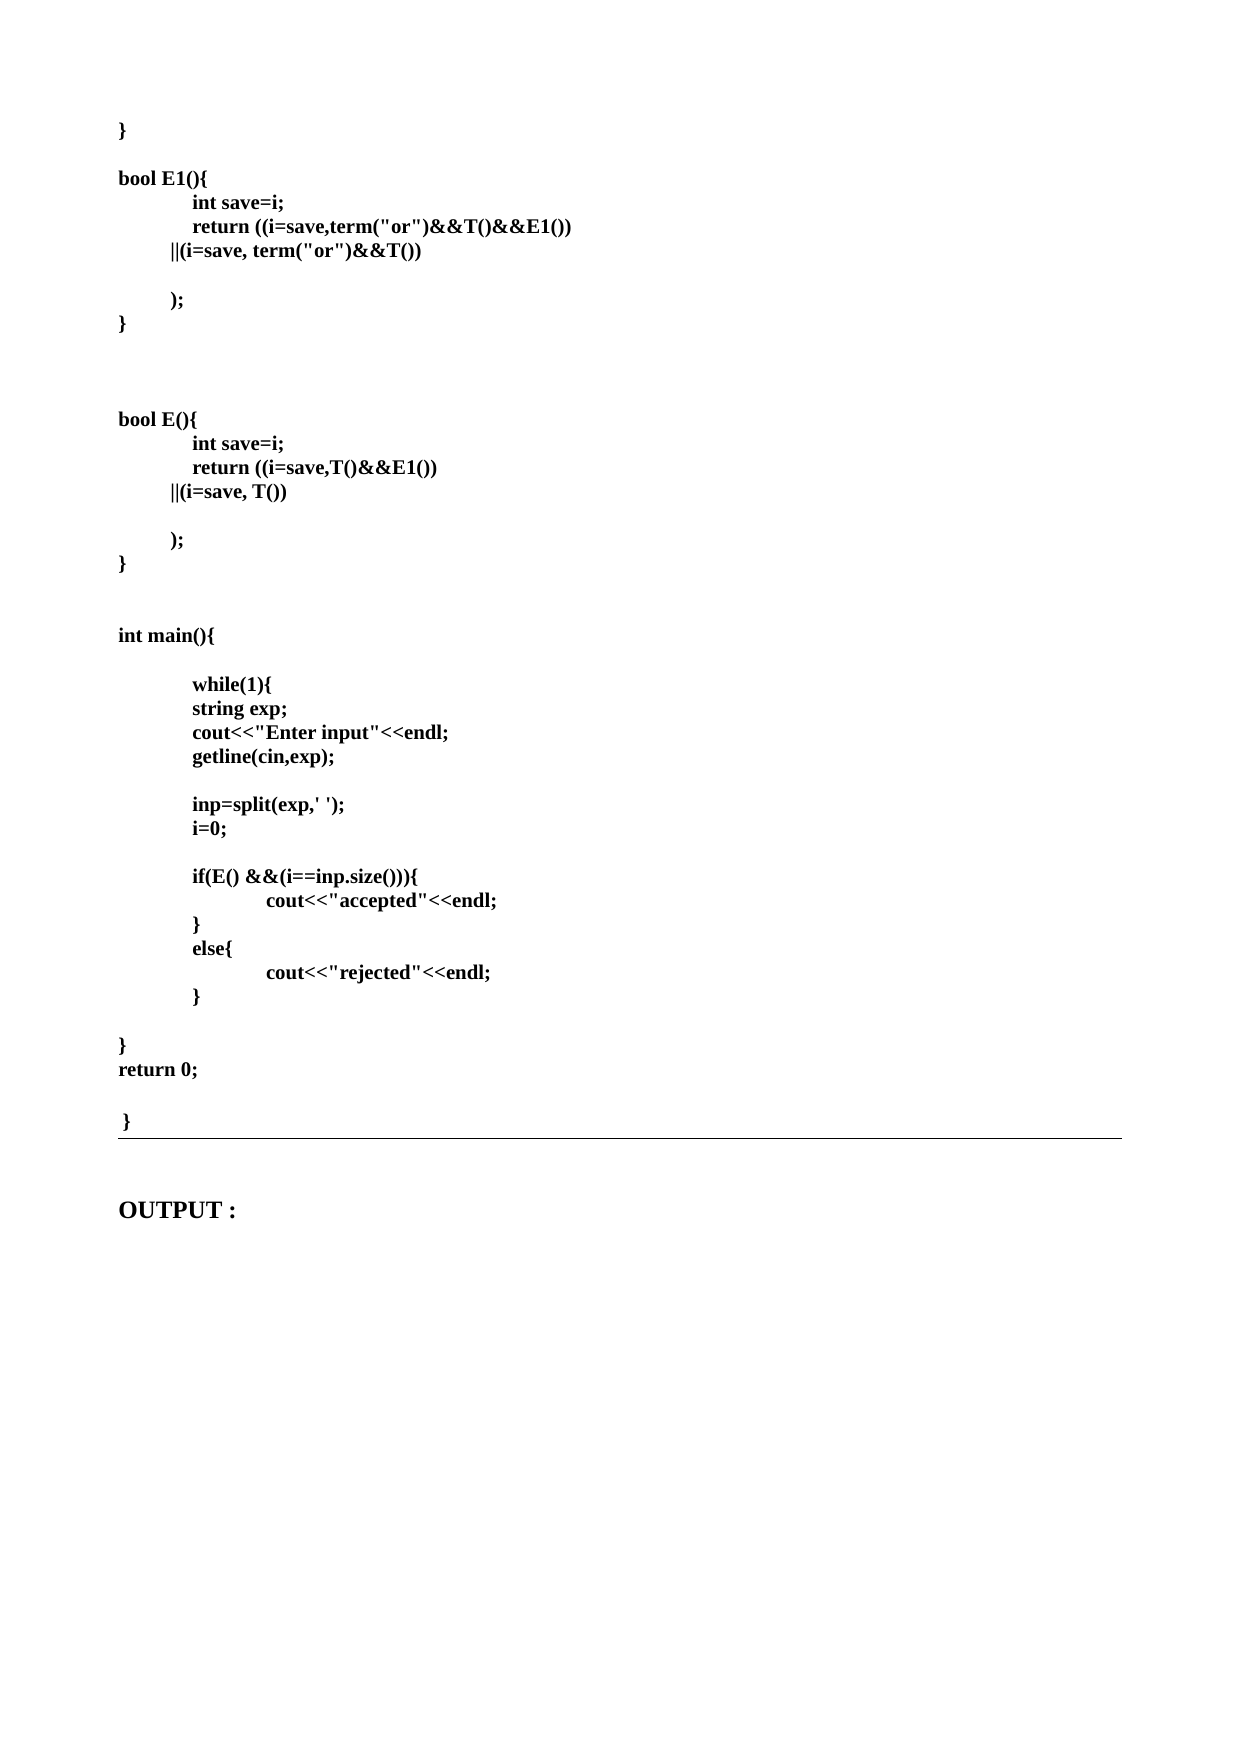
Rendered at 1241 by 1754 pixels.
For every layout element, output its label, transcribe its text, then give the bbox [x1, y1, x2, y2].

text cout<<"rejected"<<endl; [118, 960, 1122, 984]
text return 0; [118, 1057, 1122, 1081]
text } [118, 1105, 1122, 1138]
text int save=i; [118, 431, 1122, 455]
text } [118, 912, 1122, 936]
text return ((i=save,term("or")&&T()&&E1()) [118, 214, 1122, 238]
text bool E(){ [118, 407, 1122, 431]
text } [118, 118, 1122, 142]
text return ((i=save,T()&&E1()) [118, 455, 1122, 479]
text int main(){ [118, 623, 1122, 647]
text } [118, 984, 1122, 1008]
text cout<<"accepted"<<endl; [118, 888, 1122, 912]
text inp=split(exp,' '); [118, 792, 1122, 816]
text if(E() &&(i==inp.size())){ [118, 864, 1122, 888]
text } [118, 311, 1122, 335]
text getline(cin,exp); [118, 744, 1122, 768]
text } [118, 1032, 1122, 1057]
text else{ [118, 936, 1122, 960]
text OUTPUT : [118, 1195, 1122, 1224]
text i=0; [118, 816, 1122, 840]
text ||(i=save, term("or")&&T()) [118, 238, 1122, 262]
text bool E1(){ [118, 166, 1122, 190]
text ||(i=save, T()) [118, 479, 1122, 503]
text while(1){ [118, 672, 1122, 696]
text string exp; [118, 696, 1122, 720]
text ); [118, 527, 1122, 551]
text int save=i; [118, 190, 1122, 214]
text } [118, 551, 1122, 575]
text ); [118, 287, 1122, 311]
text cout<<"Enter input"<<endl; [118, 720, 1122, 744]
